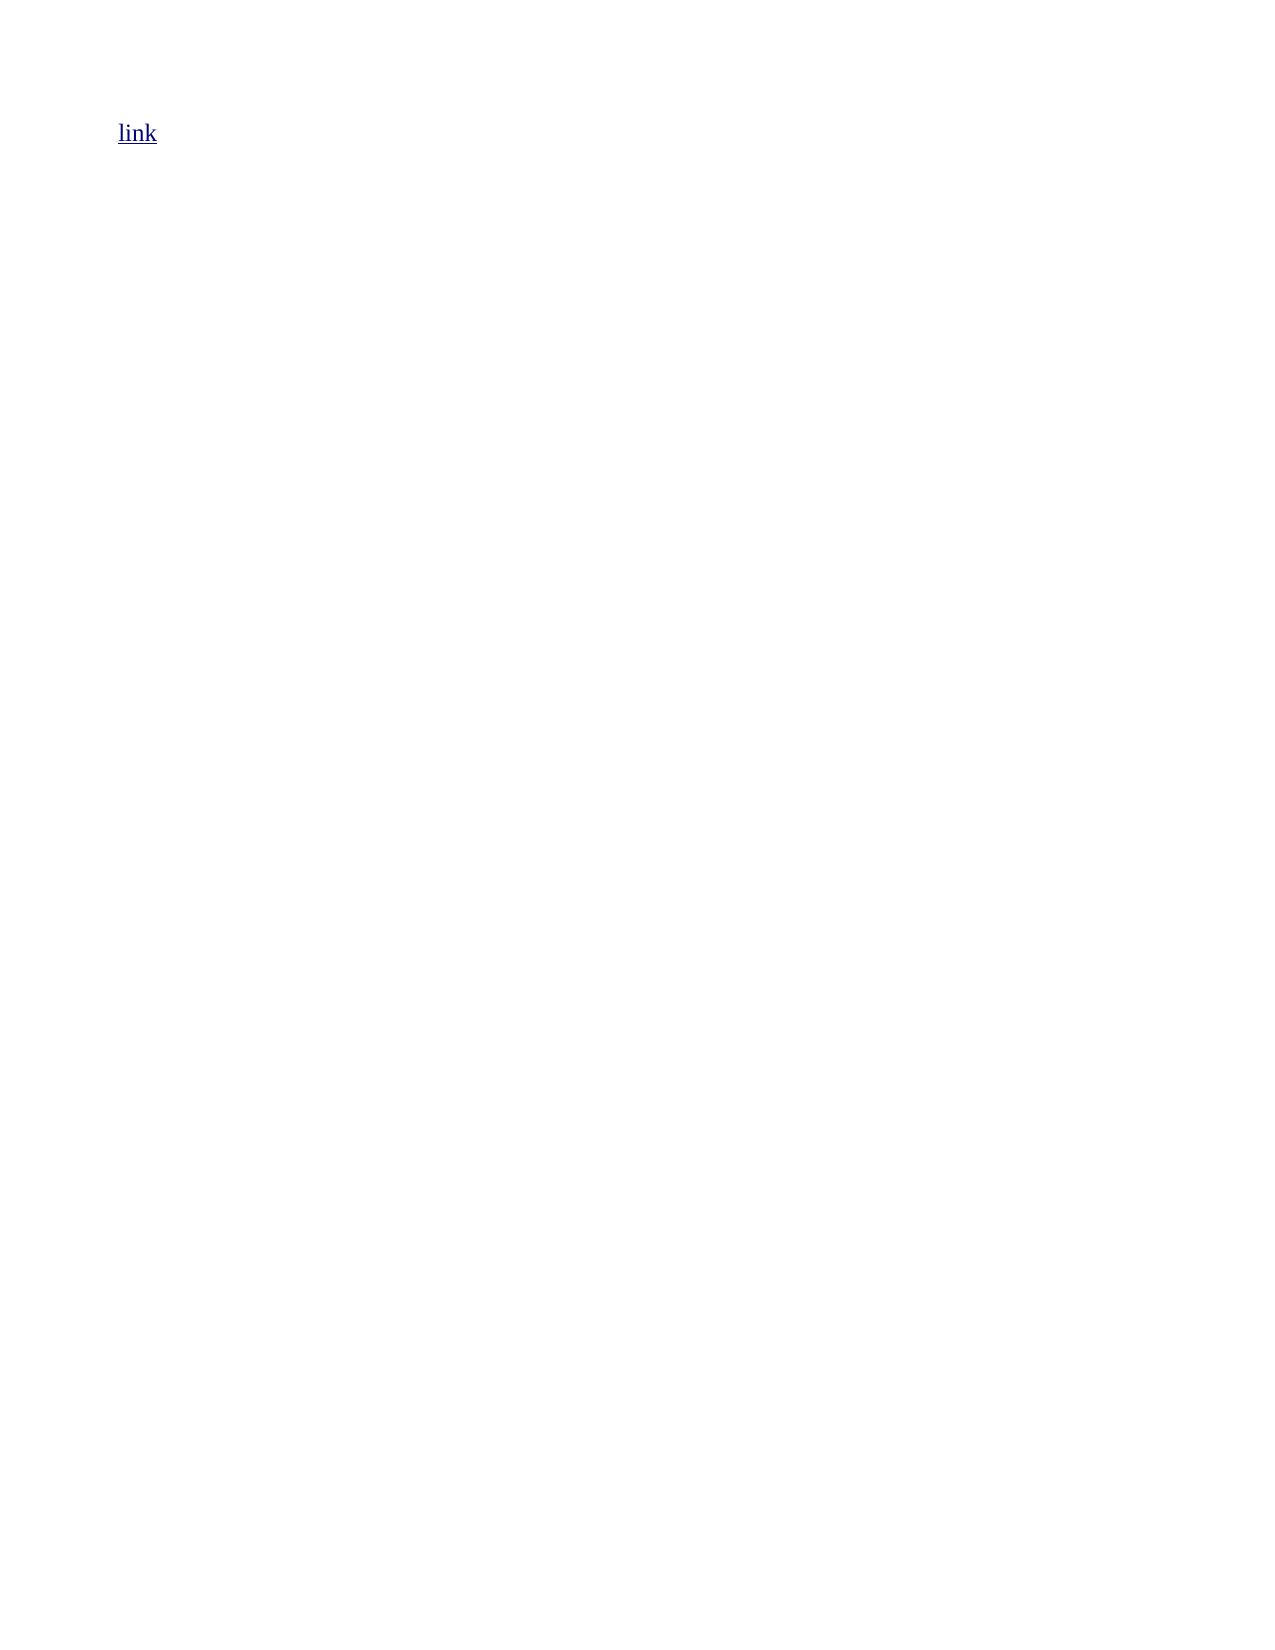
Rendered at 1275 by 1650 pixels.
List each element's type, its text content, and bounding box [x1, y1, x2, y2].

text link [118, 118, 1157, 147]
